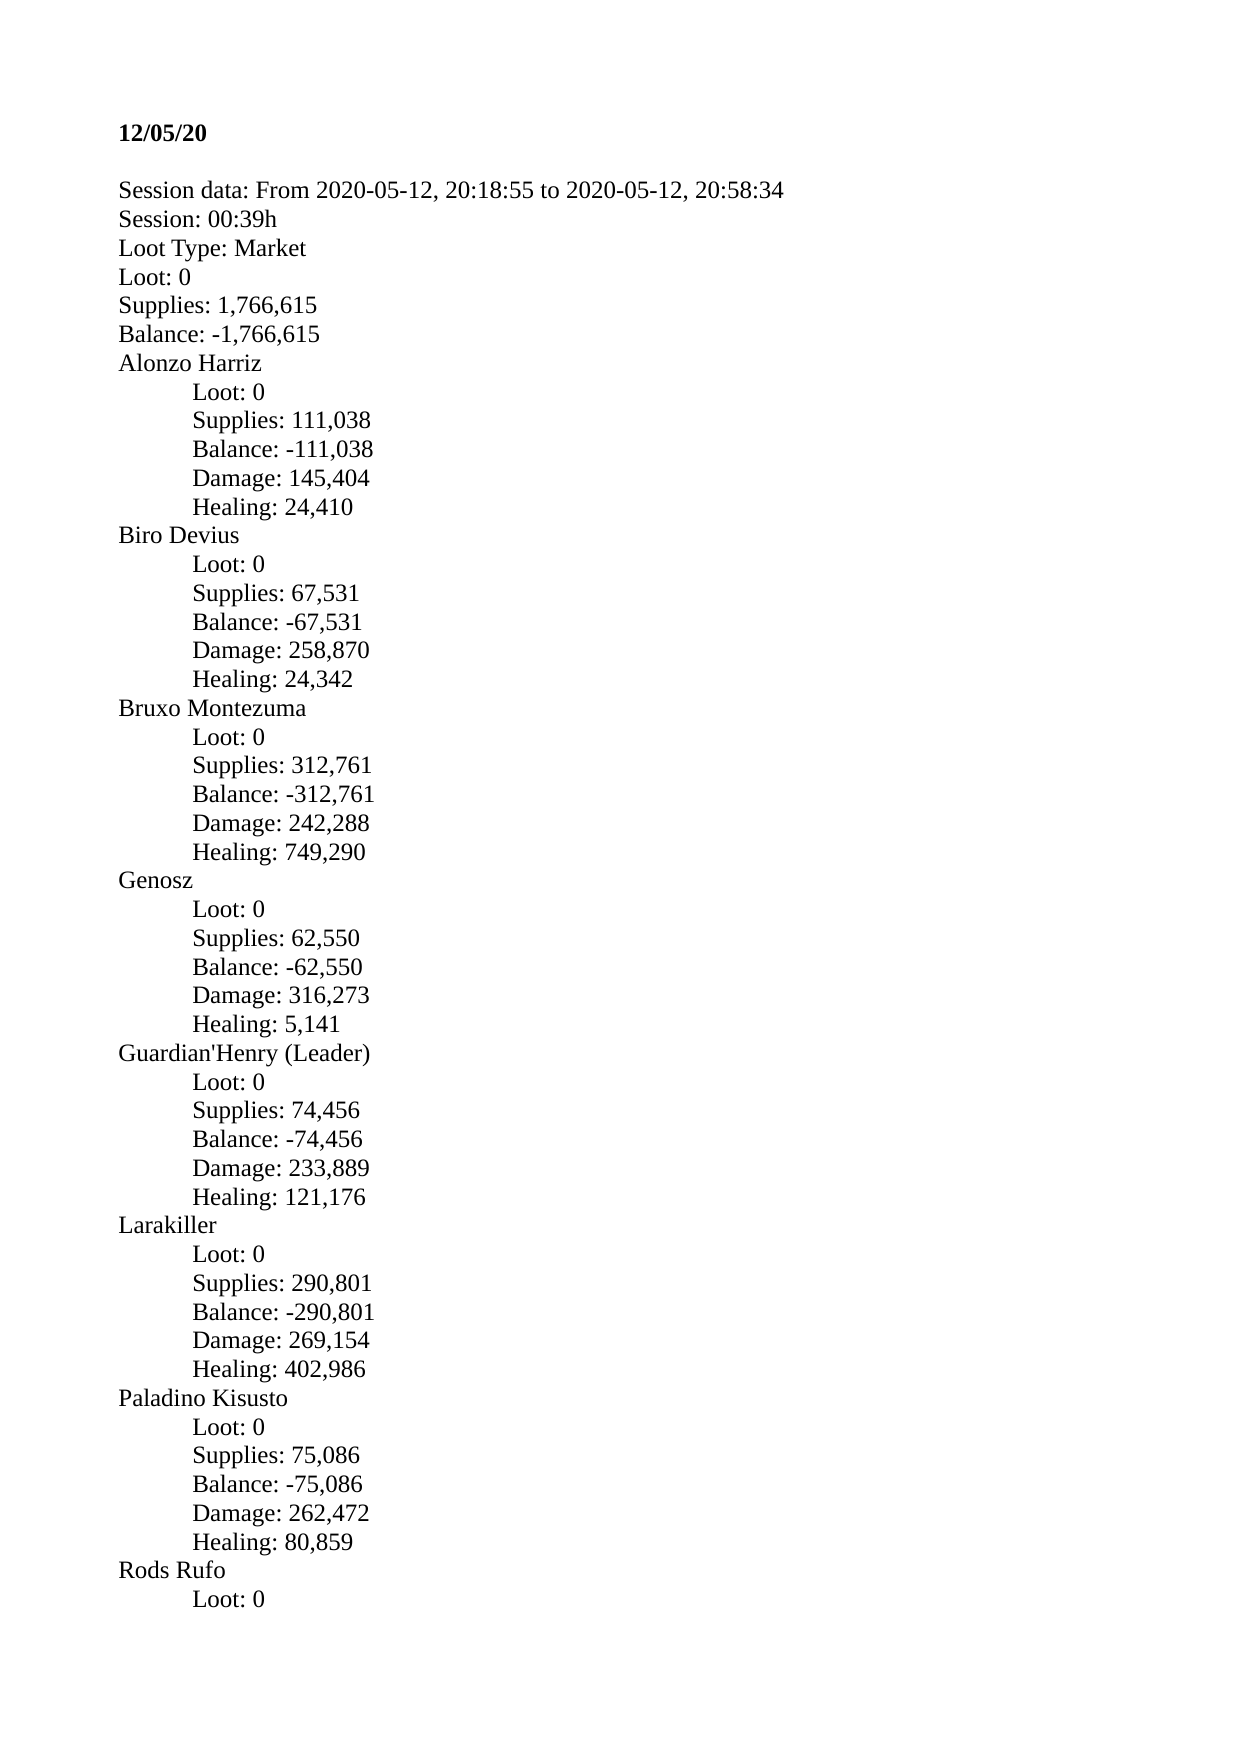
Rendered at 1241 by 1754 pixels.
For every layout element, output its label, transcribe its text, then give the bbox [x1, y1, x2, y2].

text Supplies: 75,086 [118, 1441, 1122, 1469]
text Healing: 5,141 [118, 1009, 1122, 1038]
text Session data: From 2020-05-12, 20:18:55 to 2020-05-12, 20:58:34 [118, 176, 1122, 204]
text Loot Type: Market [118, 233, 1122, 262]
text Loot: 0 [118, 1067, 1122, 1096]
text Healing: 24,410 [118, 492, 1122, 521]
text Damage: 316,273 [118, 981, 1122, 1009]
text Loot: 0 [118, 1584, 1122, 1613]
text Healing: 121,176 [118, 1182, 1122, 1211]
text Loot: 0 [118, 722, 1122, 751]
text Damage: 242,288 [118, 808, 1122, 837]
text Bruxo Montezuma [118, 693, 1122, 722]
text Balance: -62,550 [118, 952, 1122, 981]
text Genosz [118, 866, 1122, 894]
text Loot: 0 [118, 549, 1122, 578]
text Loot: 0 [118, 1412, 1122, 1441]
text Balance: -111,038 [118, 434, 1122, 463]
text Balance: -74,456 [118, 1124, 1122, 1153]
text Balance: -67,531 [118, 607, 1122, 636]
text Damage: 258,870 [118, 636, 1122, 664]
text Healing: 402,986 [118, 1354, 1122, 1383]
text 12/05/20 [118, 118, 1122, 147]
text Supplies: 62,550 [118, 923, 1122, 952]
text Supplies: 111,038 [118, 406, 1122, 434]
text Damage: 233,889 [118, 1153, 1122, 1182]
text Guardian'Henry (Leader) [118, 1038, 1122, 1067]
text Larakiller [118, 1211, 1122, 1239]
text Loot: 0 [118, 894, 1122, 923]
text Balance: -75,086 [118, 1469, 1122, 1498]
text Loot: 0 [118, 377, 1122, 406]
text Loot: 0 [118, 1239, 1122, 1268]
text Rods Rufo [118, 1556, 1122, 1584]
text Healing: 24,342 [118, 664, 1122, 693]
text Balance: -1,766,615 [118, 319, 1122, 348]
text Alonzo Harriz [118, 348, 1122, 377]
text Balance: -290,801 [118, 1297, 1122, 1326]
text Supplies: 74,456 [118, 1096, 1122, 1124]
text Supplies: 290,801 [118, 1268, 1122, 1297]
text Paladino Kisusto [118, 1383, 1122, 1412]
text Supplies: 312,761 [118, 751, 1122, 779]
text Damage: 269,154 [118, 1326, 1122, 1354]
text Damage: 145,404 [118, 463, 1122, 492]
text Balance: -312,761 [118, 779, 1122, 808]
text Damage: 262,472 [118, 1498, 1122, 1527]
text Healing: 749,290 [118, 837, 1122, 866]
text Supplies: 67,531 [118, 578, 1122, 607]
text Biro Devius [118, 521, 1122, 549]
text Session: 00:39h [118, 204, 1122, 233]
text Healing: 80,859 [118, 1527, 1122, 1556]
text Supplies: 1,766,615 [118, 291, 1122, 319]
text Loot: 0 [118, 262, 1122, 291]
